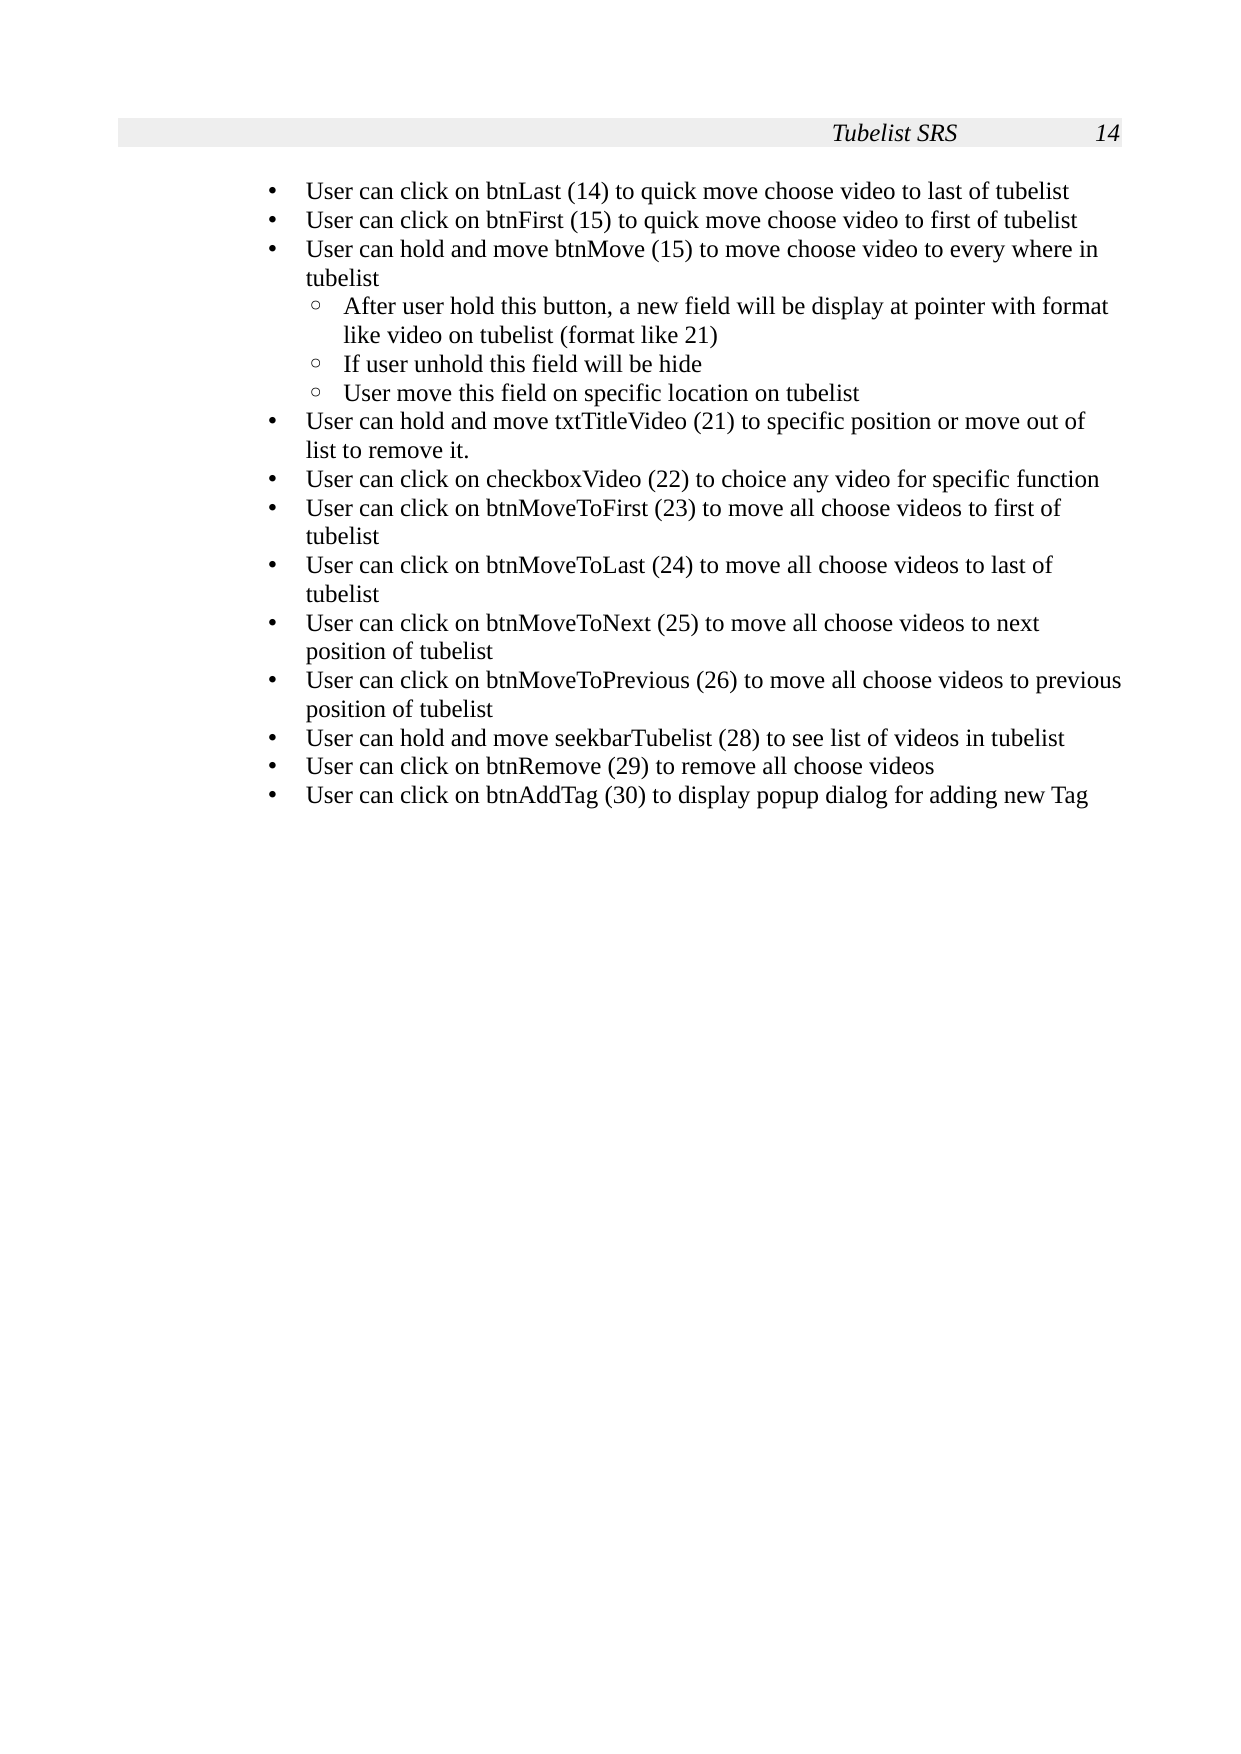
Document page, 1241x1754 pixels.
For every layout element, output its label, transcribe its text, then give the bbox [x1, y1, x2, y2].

list After user hold this button, a new field will be display at pointer with format like video on tubelist (format like 21) [306, 291, 1122, 349]
list If user unhold this field will be hide [306, 349, 1122, 378]
list User can click on btnFirst (15) to quick move choose video to first of tubelist [268, 205, 1122, 234]
list User can click on btnRemove (29) to remove all choose videos [268, 751, 1122, 780]
list User can click on btnMoveToNext (25) to move all choose videos to next position of tubelist [268, 608, 1122, 665]
list User can click on btnLast (14) to quick move choose video to last of tubelist [268, 176, 1122, 205]
list User can hold and move seekbarTubelist (28) to see list of videos in tubelist [268, 723, 1122, 751]
list User move this field on specific location on tubelist [306, 378, 1122, 406]
list User can click on checkboxVideo (22) to choice any video for specific function [268, 464, 1122, 493]
list User can click on btnMoveToFirst (23) to move all choose videos to first of tubelist [268, 493, 1122, 550]
list User can click on btnMoveToLast (24) to move all choose videos to last of tubelist [268, 550, 1122, 608]
list User can hold and move btnMove (15) to move choose video to every where in tubelist [268, 234, 1122, 291]
list User can click on btnAddTag (30) to display popup dialog for adding new Tag [268, 780, 1122, 809]
list User can hold and move txtTitleVideo (21) to specific position or move out of list to remove it. [268, 406, 1122, 464]
list User can click on btnMoveToPrevious (26) to move all choose videos to previous position of tubelist [268, 665, 1122, 723]
